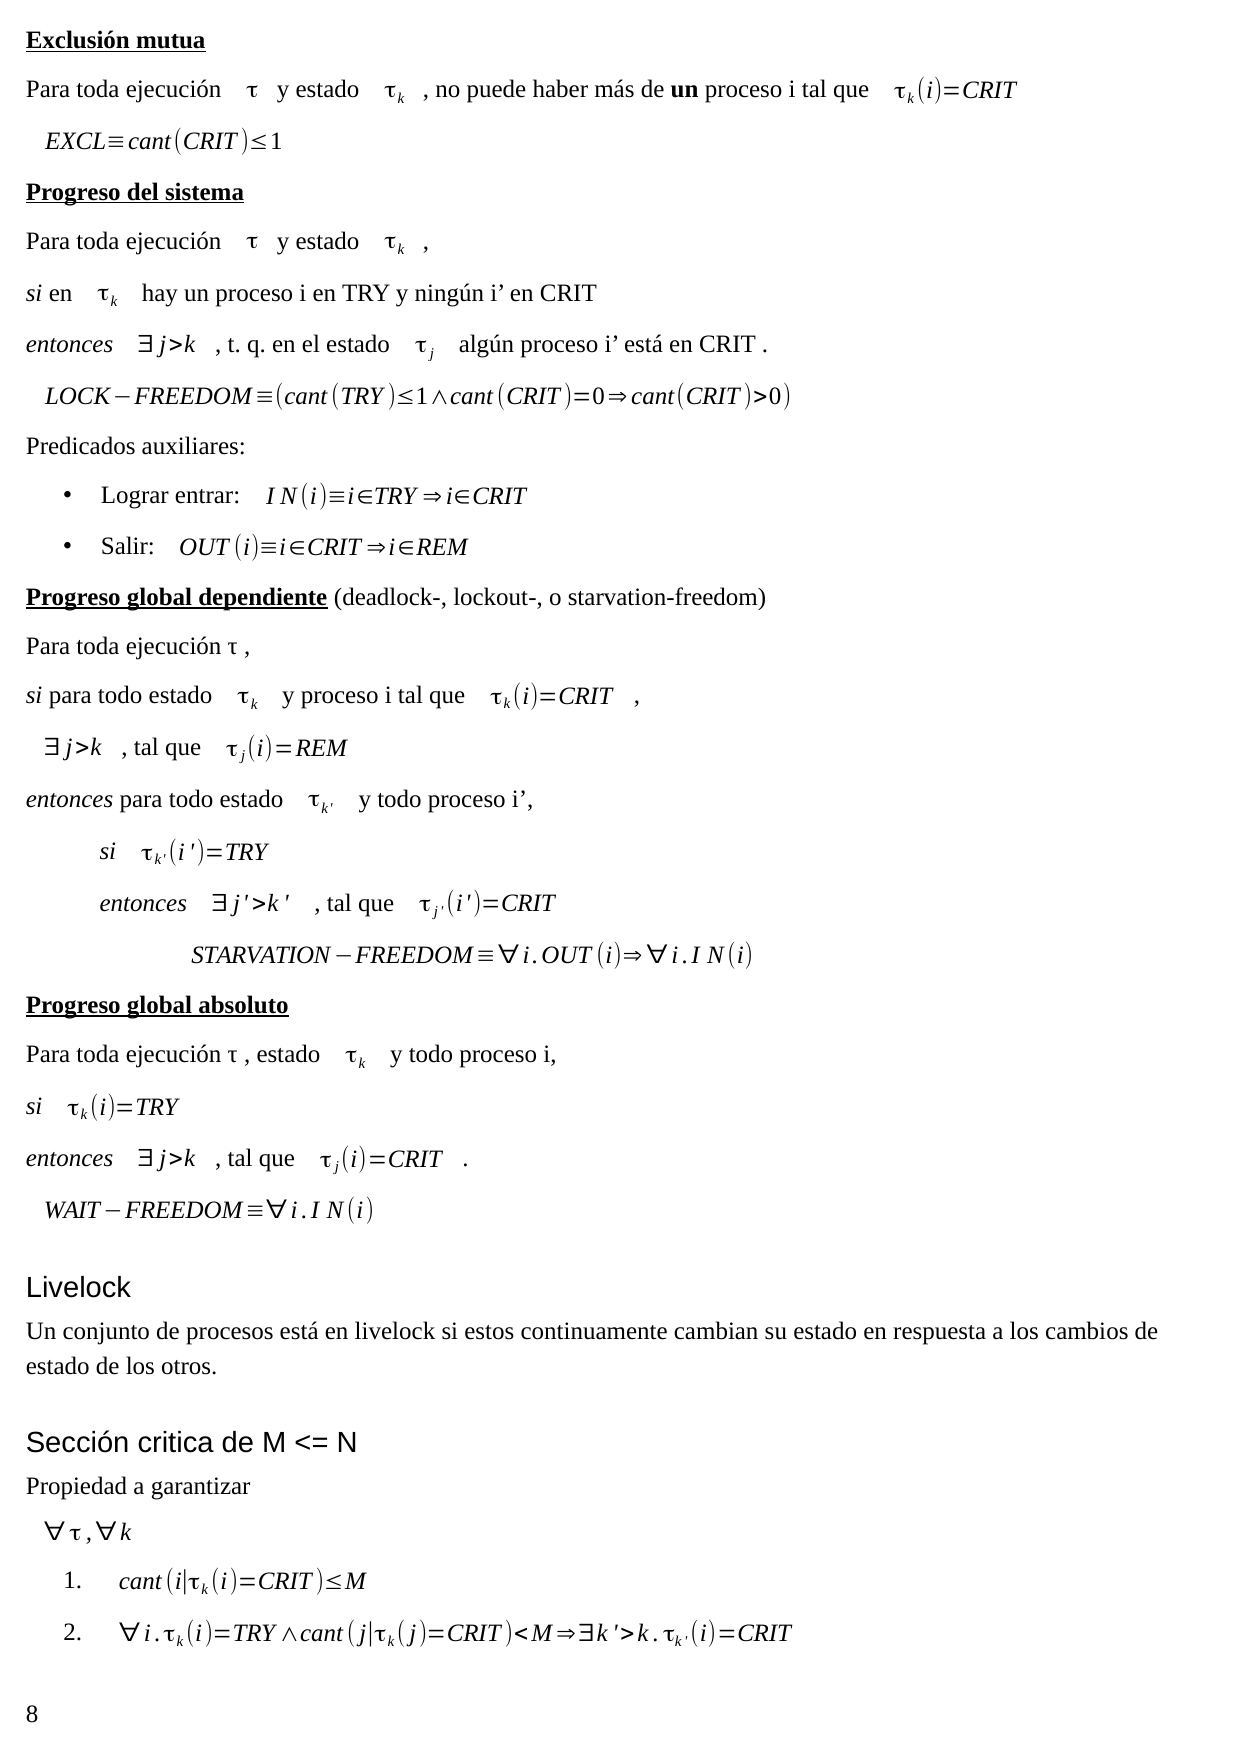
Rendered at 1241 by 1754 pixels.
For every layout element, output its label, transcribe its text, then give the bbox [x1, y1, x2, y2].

text Un conjunto de procesos está en livelock si estos continuamente cambian su estado en respuesta a los cambios de estado de los otros. [26, 1316, 1215, 1379]
text Progreso global absoluto [26, 990, 1215, 1019]
text Progreso del sistema [26, 177, 1215, 206]
list Lograr entrar: [63, 481, 1215, 511]
text Progreso global dependiente (deadlock-, lockout-, o starvation-freedom) [26, 582, 1215, 611]
text Para toda ejecución y estado , [26, 226, 1215, 257]
text si [26, 836, 1215, 867]
text Para toda ejecución τ , estado y todo proceso i, [26, 1039, 1215, 1071]
text Exclusión mutua [26, 26, 1215, 54]
text si [26, 1091, 1215, 1123]
text si para todo estado y proceso i tal que , [26, 680, 1215, 712]
text entonces para todo estado y todo proceso i’, [26, 784, 1215, 816]
text si en hay un proceso i en TRY y ningún i’ en CRIT [26, 278, 1215, 309]
text Predicados auxiliares: [26, 431, 1215, 460]
subtitle Sección critica de M <= N [26, 1425, 1215, 1458]
text Propiedad a garantizar [26, 1471, 1215, 1500]
text entonces , tal que [26, 888, 1215, 919]
text Para toda ejecución y estado , no puede haber más de un proceso i tal que [26, 74, 1215, 106]
subtitle Livelock [26, 1270, 1215, 1304]
text , tal que [26, 732, 1215, 764]
text Para toda ejecución τ , [26, 631, 1215, 660]
list Salir: [63, 531, 1215, 562]
text entonces , tal que . [26, 1143, 1215, 1175]
text entonces , t. q. en el estado algún proceso i’ está en CRIT . [26, 329, 1215, 361]
